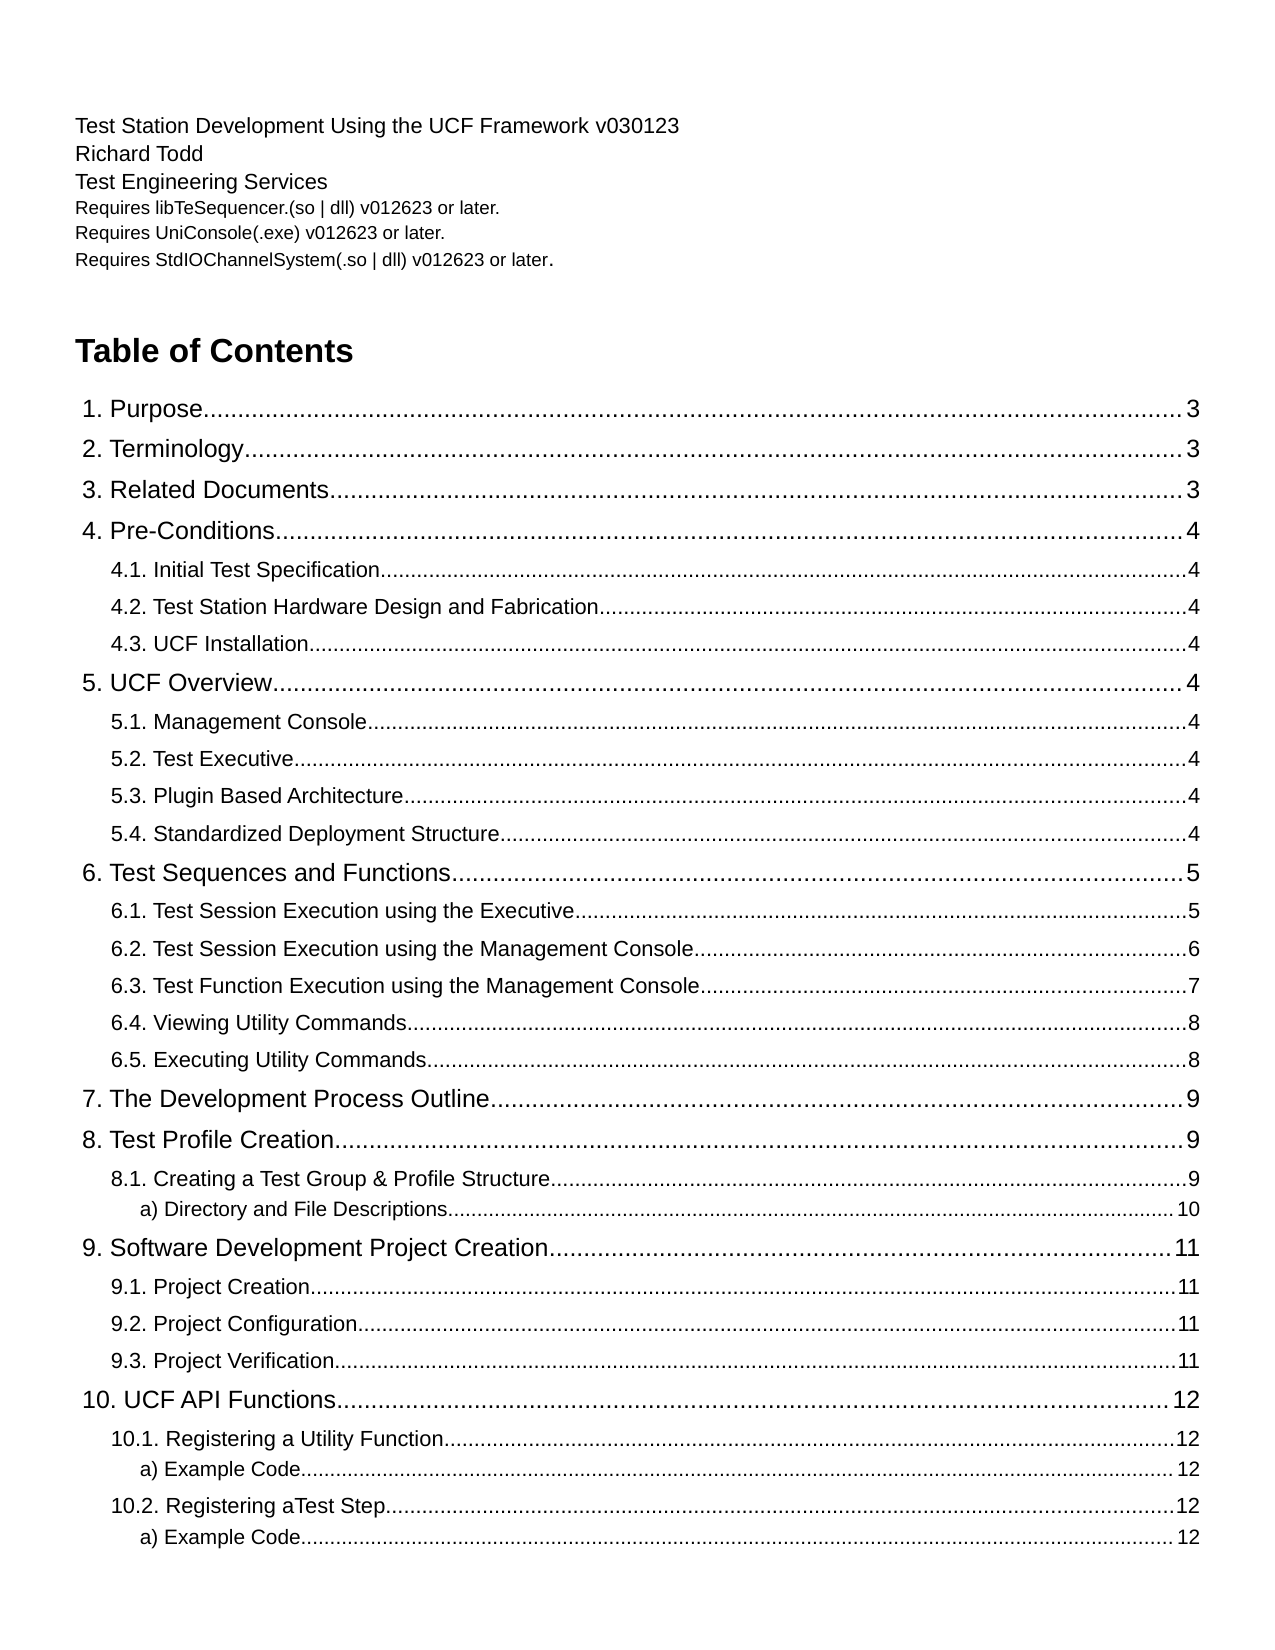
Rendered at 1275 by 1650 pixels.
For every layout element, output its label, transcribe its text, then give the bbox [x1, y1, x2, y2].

text 5.4. Standardized Deployment Structure 4 [104, 821, 1200, 846]
text 6.5. Executing Utility Commands. 8 [104, 1047, 1200, 1072]
text 4. Pre-Conditions 4 [75, 516, 1200, 545]
text Requires libTeSequencer.(so | dll) v012623 or later. [75, 197, 1200, 219]
text 9. Software Development Project Creation 11 [75, 1233, 1200, 1262]
text 8. Test Profile Creation 9 [75, 1125, 1200, 1154]
text 6.1. Test Session Execution using the Executive 5 [104, 898, 1200, 924]
text Richard Todd [75, 141, 1200, 166]
text Requires UniConsole(.exe) v012623 or later. [75, 222, 1200, 243]
text 4.1. Initial Test Specification 4 [104, 557, 1200, 582]
text 5.3. Plugin Based Architecture 4 [104, 783, 1200, 808]
text 6. Test Sequences and Functions 5 [75, 858, 1200, 886]
text 6.4. Viewing Utility Commands 8 [104, 1010, 1200, 1035]
text a) Example Code 12 [134, 1524, 1200, 1548]
text 9.1. Project Creation 11 [104, 1274, 1200, 1299]
text a) Directory and File Descriptions 10 [134, 1197, 1200, 1221]
text 5. UCF Overview 4 [75, 668, 1200, 697]
text 10. UCF API Functions 12 [75, 1385, 1200, 1414]
text 3. Related Documents 3 [75, 475, 1200, 504]
text 4.2. Test Station Hardware Design and Fabrication 4 [104, 594, 1200, 619]
text Test Engineering Services [75, 169, 1200, 194]
text 8.1. Creating a Test Group & Profile Structure 9 [104, 1166, 1200, 1191]
text Requires StdIOChannelSystem(.so | dll) v012623 or later. [75, 246, 1200, 272]
text 5.1. Management Console 4 [104, 709, 1200, 734]
text 2. Terminology 3 [75, 434, 1200, 463]
text 10.2. Registering aTest Step 12 [104, 1493, 1200, 1518]
text 6.3. Test Function Execution using the Management Console 7 [104, 973, 1200, 998]
text 7. The Development Process Outline 9 [75, 1084, 1200, 1113]
text 10.1. Registering a Utility Function 12 [104, 1426, 1200, 1451]
text 5.2. Test Executive 4 [104, 746, 1200, 771]
text 9.3. Project Verification 11 [104, 1348, 1200, 1373]
text 1. Purpose 3 [75, 394, 1200, 422]
subtitle Table of Contents [75, 331, 1200, 369]
text 4.3. UCF Installation 4 [104, 631, 1200, 656]
text Test Station Development Using the UCF Framework v030123 [75, 112, 1200, 138]
text 6.2. Test Session Execution using the Management Console 6 [104, 936, 1200, 961]
text 9.2. Project Configuration 11 [104, 1311, 1200, 1336]
text a) Example Code 12 [134, 1457, 1200, 1481]
